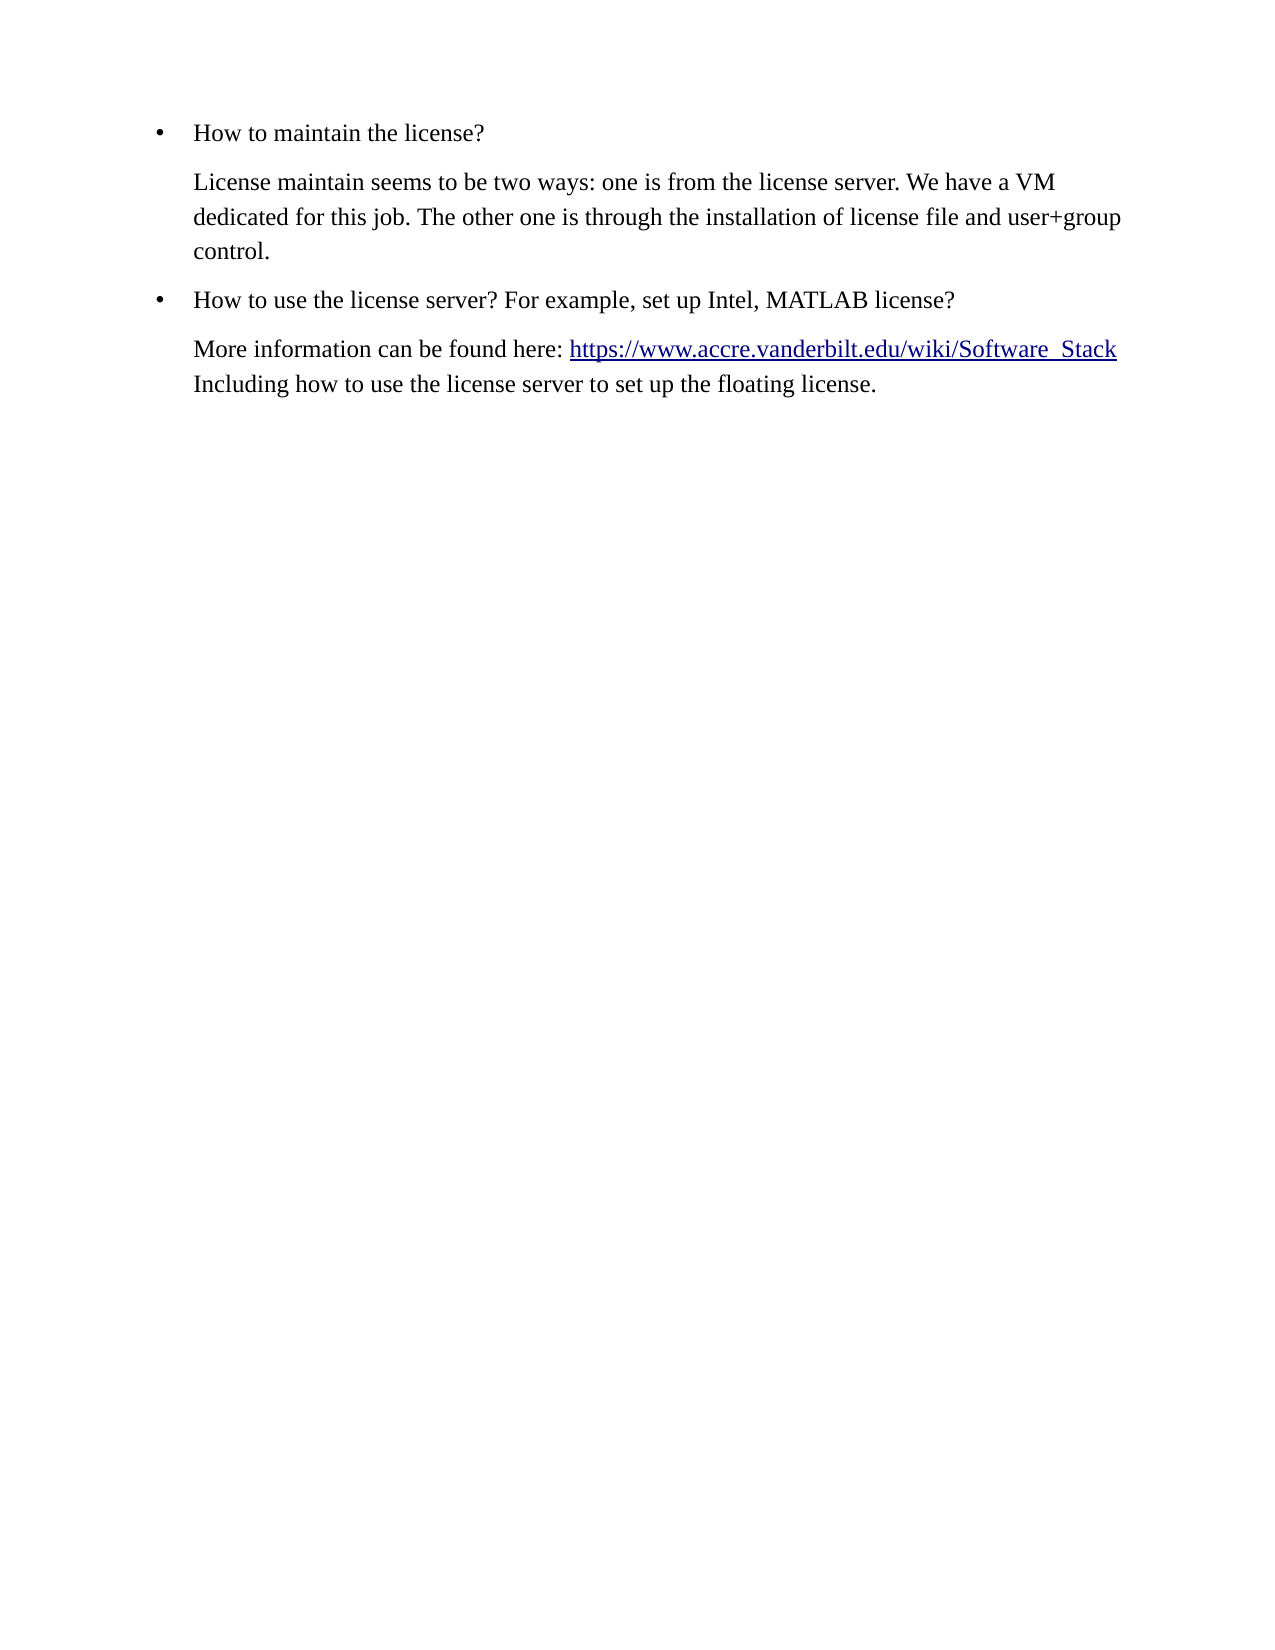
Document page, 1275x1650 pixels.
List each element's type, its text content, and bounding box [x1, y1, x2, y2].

list How to use the license server? For example, set up Intel, MATLAB license? [156, 285, 1157, 314]
list License maintain seems to be two ways: one is from the license server. We have a VM dedicated for this job. The other one is through the installation of license file and user+group control. [156, 167, 1157, 265]
list How to maintain the license? [156, 118, 1157, 147]
list More information can be found here: https://www.accre.vanderbilt.edu/wiki/Software_Stack Including how to use the license server to set up the floating license. [156, 334, 1157, 397]
